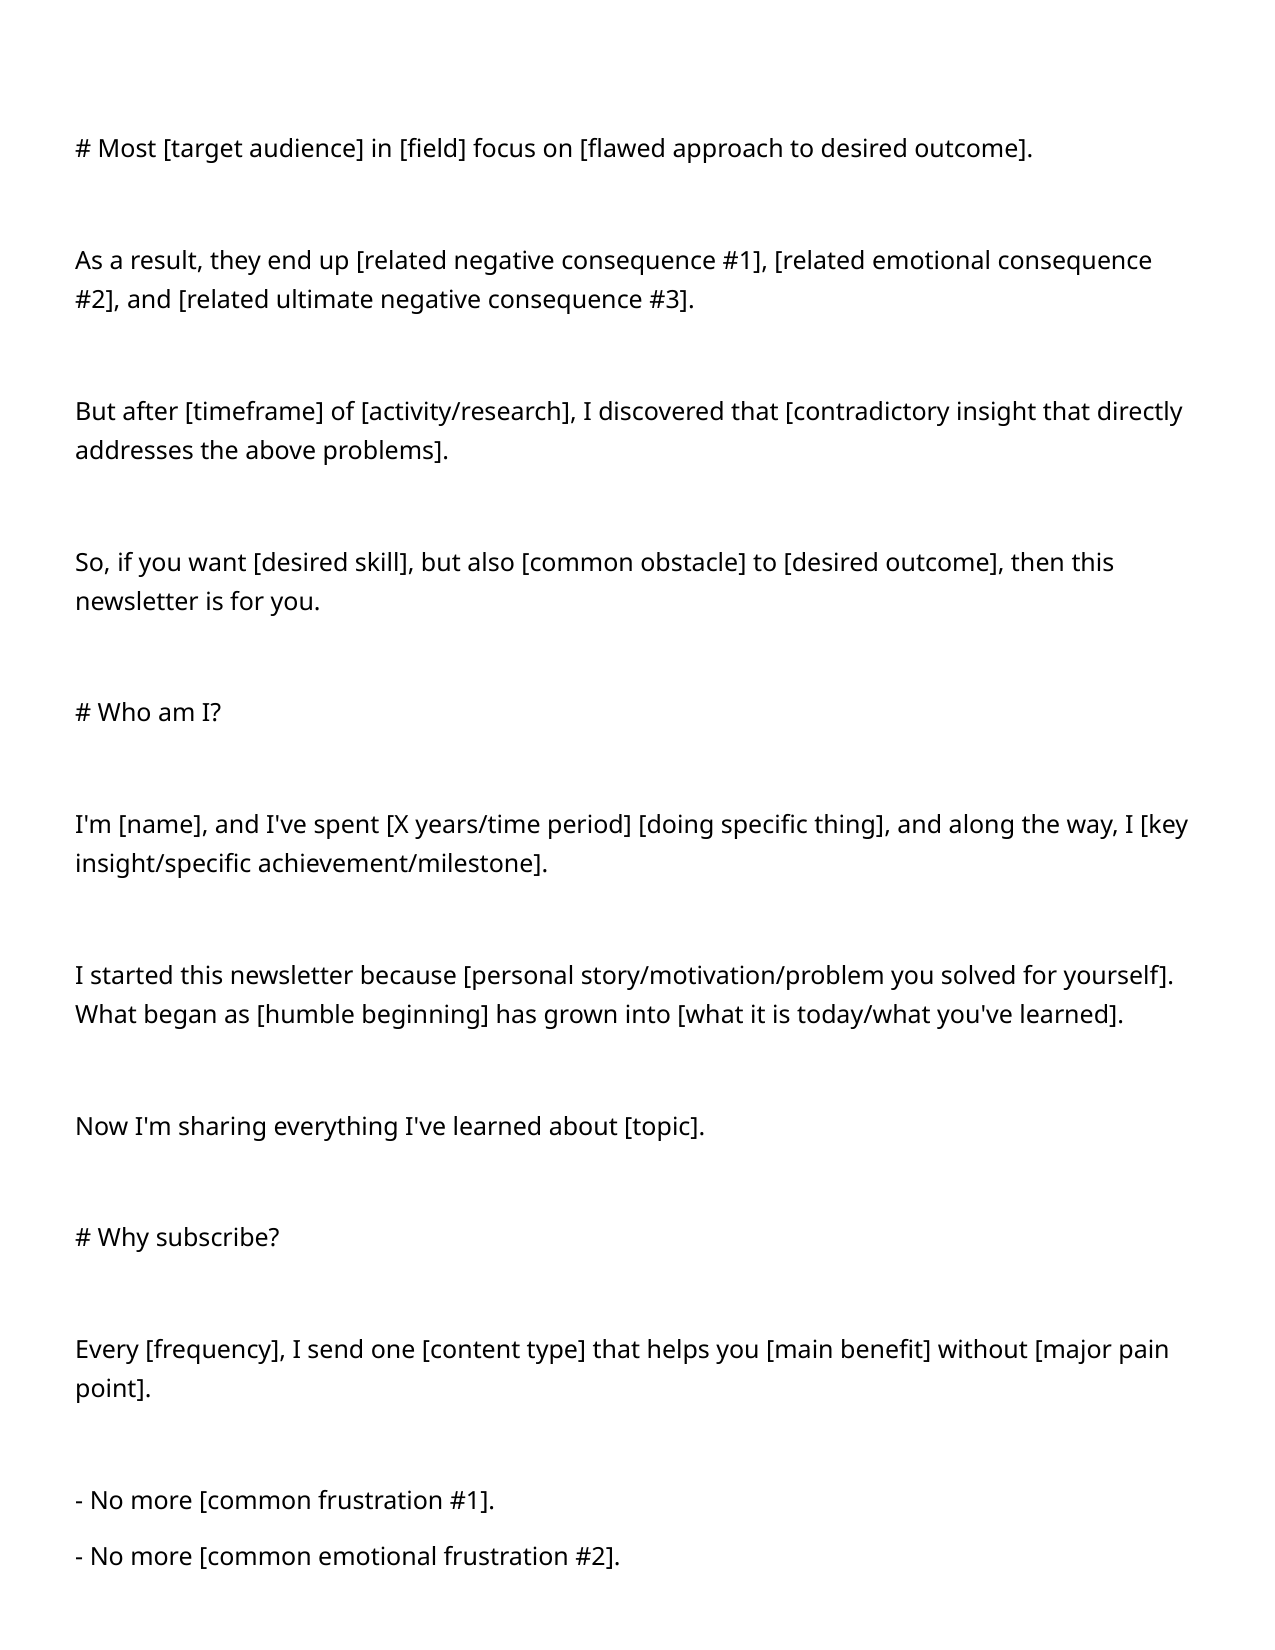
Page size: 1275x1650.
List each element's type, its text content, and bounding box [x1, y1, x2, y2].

text So, if you want [desired skill], but also [common obstacle] to [desired outcome], then this newsletter is for you. [75, 544, 1200, 617]
text I started this newsletter because [personal story/motivation/problem you solved for yourself]. What began as [humble beginning] has grown into [what it is today/what you've learned]. [75, 957, 1200, 1031]
text As a result, they end up [related negative consequence #1], [related emotional consequence #2], and [related ultimate negative consequence #3]. [75, 242, 1200, 316]
text # Why subscribe? [75, 1220, 1200, 1254]
text - No more [common emotional frustration #2]. [75, 1538, 1200, 1572]
text - No more [common frustration #1]. [75, 1482, 1200, 1517]
text # Who am I? [75, 695, 1200, 729]
text Every [frequency], I send one [content type] that helps you [main benefit] without [major pain point]. [75, 1332, 1200, 1405]
text # Most [target audience] in [field] focus on [flawed approach to desired outcome]. [75, 131, 1200, 165]
text I'm [name], and I've spent [X years/time period] [doing specific thing], and along the way, I [key insight/specific achievement/milestone]. [75, 807, 1200, 880]
text But after [timeframe] of [activity/research], I discovered that [contradictory insight that directly addresses the above problems]. [75, 393, 1200, 467]
text Now I'm sharing everything I've learned about [topic]. [75, 1108, 1200, 1142]
